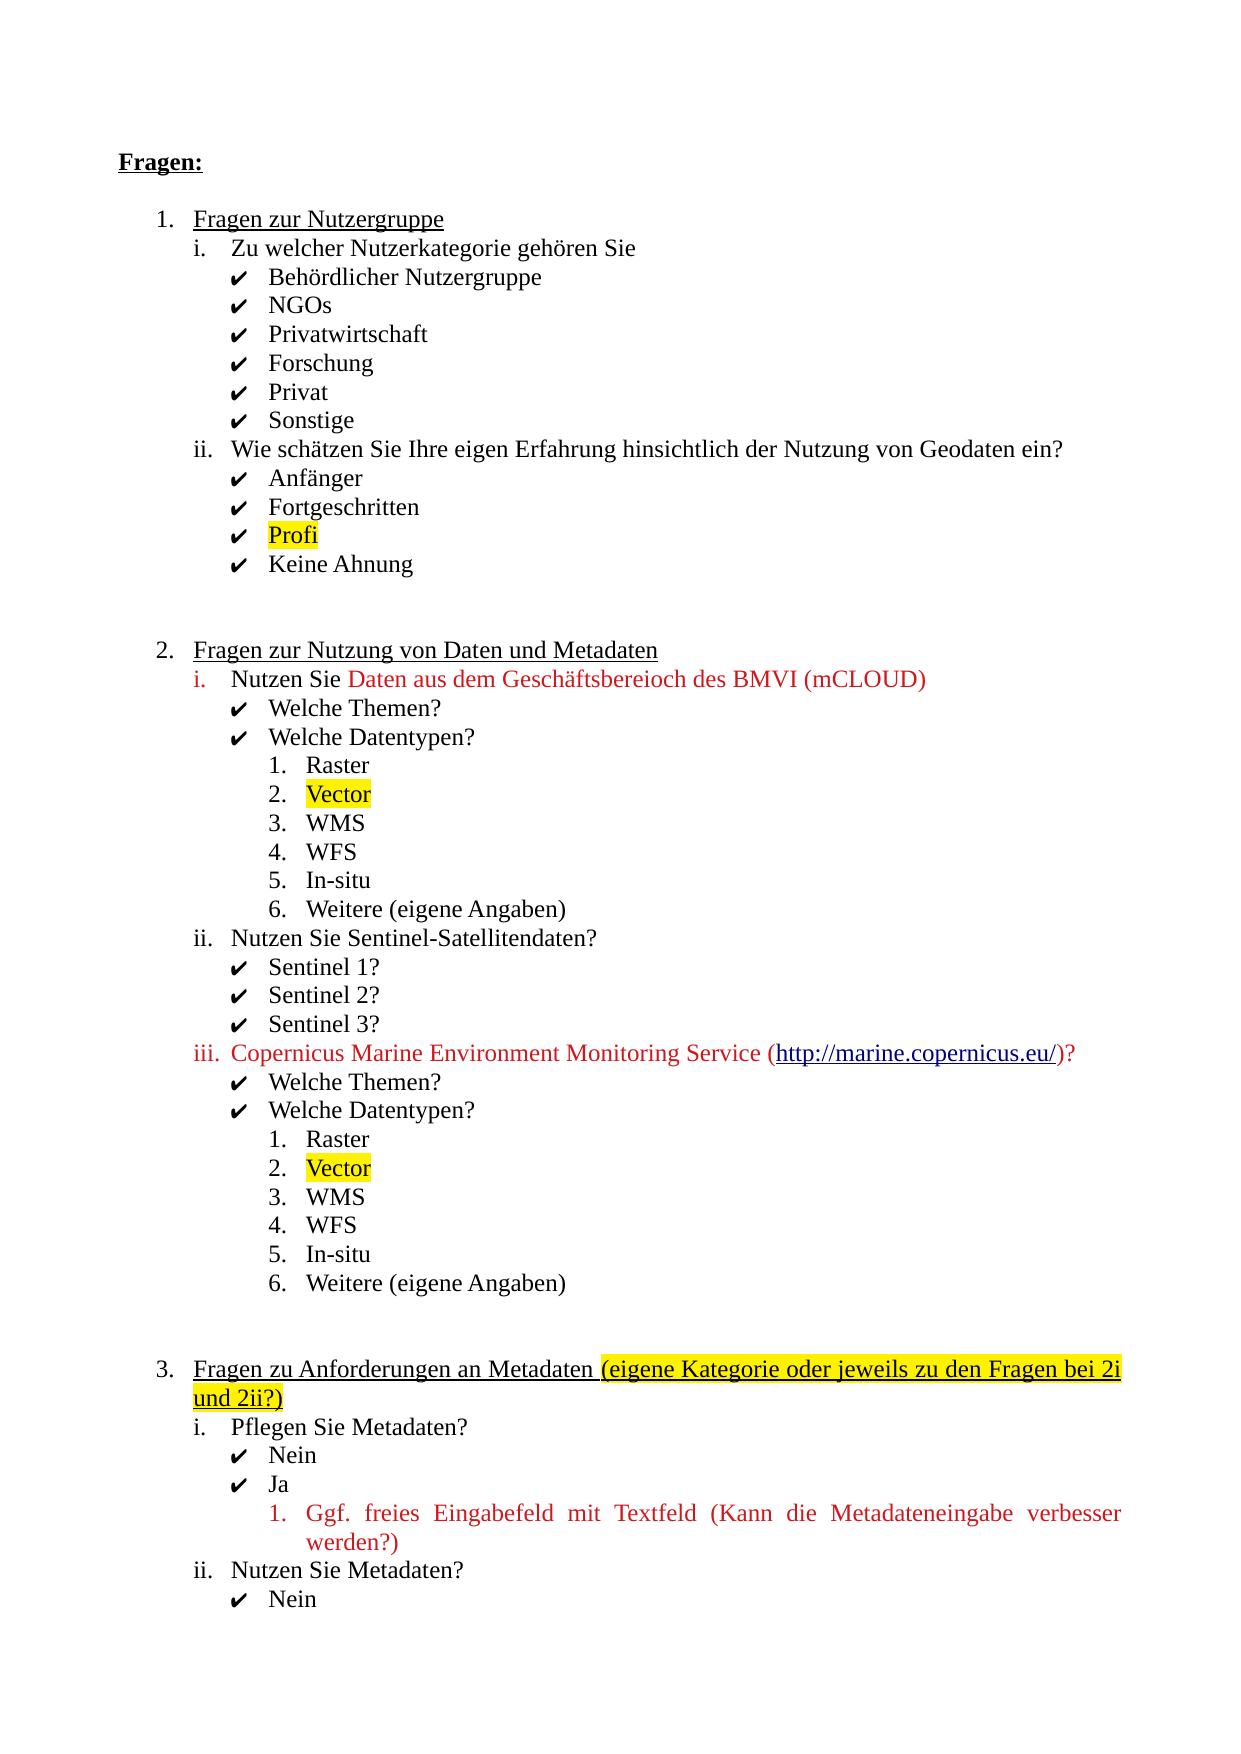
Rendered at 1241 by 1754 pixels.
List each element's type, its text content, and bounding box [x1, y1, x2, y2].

list Fragen zu Anforderungen an Metadaten (eigene Kategorie oder jeweils zu den Fragen bei 2i und 2ii?) [156, 1354, 1122, 1412]
list WFS [268, 837, 1122, 866]
list Raster [268, 1124, 1122, 1153]
list Ggf. freies Eingabefeld mit Textfeld (Kann die Metadateneingabe verbesser werden?) [268, 1498, 1122, 1556]
list Fragen zur Nutzergruppe [156, 204, 1122, 233]
list Anfänger [231, 463, 1122, 492]
list Sonstige [231, 406, 1122, 434]
list Weitere (eigene Angaben) [268, 894, 1122, 923]
list Copernicus Marine Environment Monitoring Service (http://marine.copernicus.eu/)? [193, 1038, 1122, 1067]
list Fortgeschritten [231, 492, 1122, 521]
list Sentinel 1? [231, 952, 1122, 981]
list Privatwirtschaft [231, 319, 1122, 348]
list WMS [268, 808, 1122, 837]
list Nein [231, 1584, 1122, 1613]
list NGOs [231, 291, 1122, 319]
list Zu welcher Nutzerkategorie gehören Sie [193, 233, 1122, 262]
list Ja [231, 1469, 1122, 1498]
list Wie schätzen Sie Ihre eigen Erfahrung hinsichtlich der Nutzung von Geodaten ein? [193, 434, 1122, 463]
list WMS [268, 1182, 1122, 1211]
list Sentinel 2? [231, 981, 1122, 1009]
list Pflegen Sie Metadaten? [193, 1412, 1122, 1441]
list Sentinel 3? [231, 1009, 1122, 1038]
list Keine Ahnung [231, 549, 1122, 578]
list In-situ [268, 1239, 1122, 1268]
list Welche Datentypen? [231, 1096, 1122, 1124]
list Fragen zur Nutzung von Daten und Metadaten [156, 636, 1122, 664]
list Welche Datentypen? [231, 722, 1122, 751]
list Nutzen Sie Sentinel-Satellitendaten? [193, 923, 1122, 952]
list Welche Themen? [231, 1067, 1122, 1096]
list Vector [268, 1153, 1122, 1182]
list Profi [231, 521, 1122, 549]
list WFS [268, 1211, 1122, 1239]
list Raster [268, 751, 1122, 779]
list Welche Themen? [231, 693, 1122, 722]
text Fragen: [118, 147, 1122, 176]
list Nutzen Sie Metadaten? [193, 1556, 1122, 1584]
list Nein [231, 1441, 1122, 1469]
list Weitere (eigene Angaben) [268, 1268, 1122, 1297]
list Forschung [231, 348, 1122, 377]
list Privat [231, 377, 1122, 406]
list In-situ [268, 866, 1122, 894]
list Behördlicher Nutzergruppe [231, 262, 1122, 291]
list Nutzen Sie Daten aus dem Geschäftsbereioch des BMVI (mCLOUD) [193, 664, 1122, 693]
list Vector [268, 779, 1122, 808]
